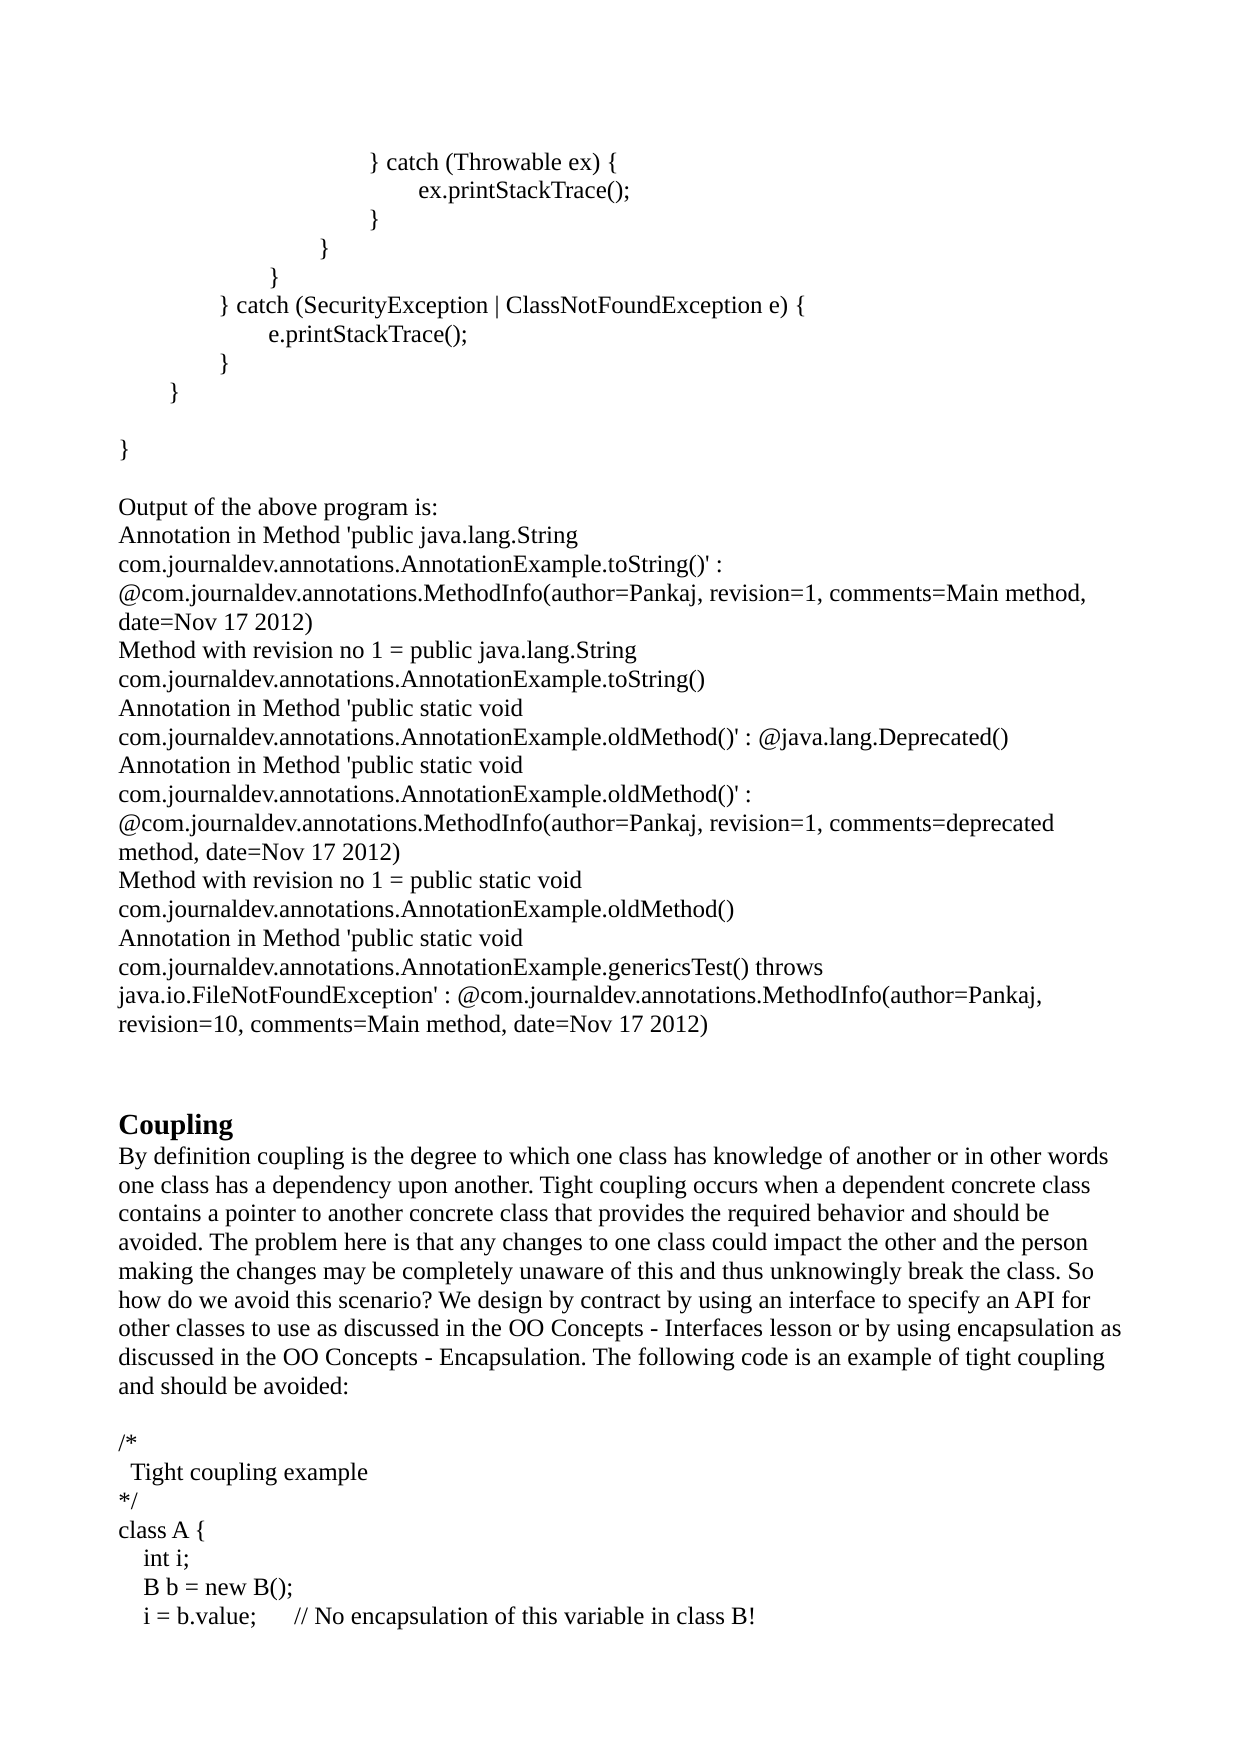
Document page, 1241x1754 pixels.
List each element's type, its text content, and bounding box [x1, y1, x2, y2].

text Coupling [118, 1107, 1122, 1141]
text } catch (SecurityException | ClassNotFoundException e) { [118, 291, 1122, 319]
text Annotation in Method 'public java.lang.String com.journaldev.annotations.AnnotationExample.toString()' : @com.journaldev.annotations.MethodInfo(author=Pankaj, revision=1, comments=Main method, date=Nov 17 2012) [118, 521, 1122, 636]
text int i; [118, 1543, 1122, 1572]
text Annotation in Method 'public static void com.journaldev.annotations.AnnotationExample.oldMethod()' : @java.lang.Deprecated() [118, 693, 1122, 751]
text */ [118, 1486, 1122, 1515]
text /* [118, 1428, 1122, 1457]
text Output of the above program is: [118, 492, 1122, 521]
text ex.printStackTrace(); [118, 176, 1122, 204]
text Method with revision no 1 = public static void com.journaldev.annotations.AnnotationExample.oldMethod() [118, 866, 1122, 923]
text B b = new B(); [118, 1572, 1122, 1601]
text e.printStackTrace(); [118, 319, 1122, 348]
text i = b.value; // No encapsulation of this variable in class B! [118, 1601, 1122, 1630]
text } catch (Throwable ex) { [118, 147, 1122, 176]
text } [118, 262, 1122, 291]
text By definition coupling is the degree to which one class has knowledge of another or in other words one class has a dependency upon another. Tight coupling occurs when a dependent concrete class contains a pointer to another concrete class that provides the required behavior and should be avoided. The problem here is that any changes to one class could impact the other and the person making the changes may be completely unaware of this and thus unknowingly break the class. So how do we avoid this scenario? We design by contract by using an interface to specify an API for other classes to use as discussed in the OO Concepts - Interfaces lesson or by using encapsulation as discussed in the OO Concepts - Encapsulation. The following code is an example of tight coupling and should be avoided: [118, 1141, 1122, 1400]
text } [118, 348, 1122, 377]
text Annotation in Method 'public static void com.journaldev.annotations.AnnotationExample.oldMethod()' : @com.journaldev.annotations.MethodInfo(author=Pankaj, revision=1, comments=deprecated method, date=Nov 17 2012) [118, 751, 1122, 866]
text class A { [118, 1515, 1122, 1543]
text } [118, 434, 1122, 463]
text } [118, 204, 1122, 233]
text Method with revision no 1 = public java.lang.String com.journaldev.annotations.AnnotationExample.toString() [118, 636, 1122, 693]
text Tight coupling example [118, 1457, 1122, 1486]
text } [118, 377, 1122, 406]
text } [118, 233, 1122, 262]
text Annotation in Method 'public static void com.journaldev.annotations.AnnotationExample.genericsTest() throws java.io.FileNotFoundException' : @com.journaldev.annotations.MethodInfo(author=Pankaj, revision=10, comments=Main method, date=Nov 17 2012) [118, 923, 1122, 1038]
